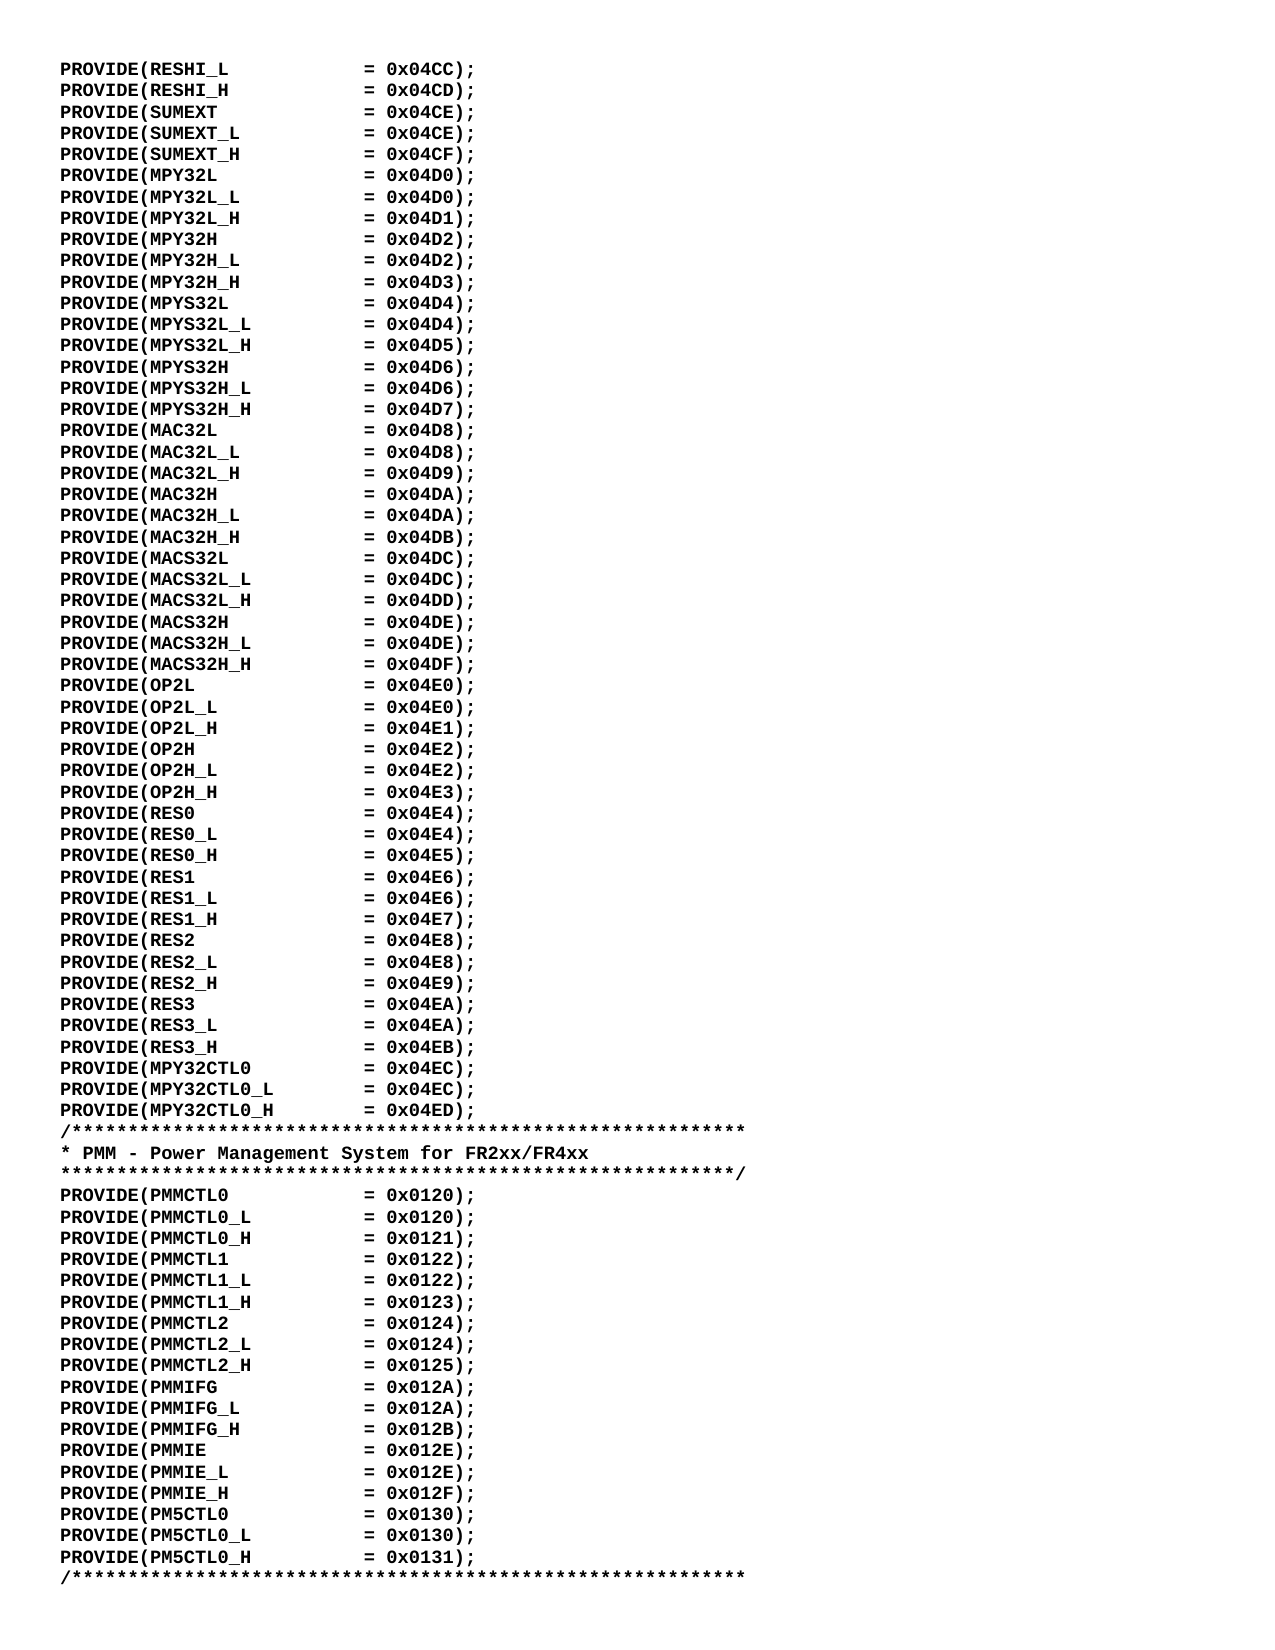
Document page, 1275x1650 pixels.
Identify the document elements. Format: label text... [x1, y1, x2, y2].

text PROVIDE(PMMCTL0 = 0x0120); [60, 1186, 1215, 1207]
text PROVIDE(MAC32L = 0x04D8); [60, 421, 1215, 442]
text PROVIDE(PMMCTL1_L = 0x0122); [60, 1271, 1215, 1292]
text /************************************************************ [60, 1122, 1215, 1144]
text PROVIDE(RES1_L = 0x04E6); [60, 889, 1215, 910]
text PROVIDE(MPYS32L = 0x04D4); [60, 294, 1215, 315]
text PROVIDE(MAC32L_H = 0x04D9); [60, 464, 1215, 485]
text PROVIDE(PM5CTL0_L = 0x0130); [60, 1526, 1215, 1547]
text PROVIDE(MPYS32L_H = 0x04D5); [60, 336, 1215, 357]
text PROVIDE(PM5CTL0_H = 0x0131); [60, 1547, 1215, 1569]
text PROVIDE(PMMCTL2_L = 0x0124); [60, 1335, 1215, 1356]
text PROVIDE(MACS32L_H = 0x04DD); [60, 591, 1215, 612]
text PROVIDE(MPYS32H_L = 0x04D6); [60, 379, 1215, 400]
text PROVIDE(MPY32CTL0_H = 0x04ED); [60, 1101, 1215, 1122]
text PROVIDE(OP2H_H = 0x04E3); [60, 782, 1215, 804]
text PROVIDE(MPY32L = 0x04D0); [60, 166, 1215, 187]
text PROVIDE(MPY32H = 0x04D2); [60, 230, 1215, 251]
text PROVIDE(RES0_L = 0x04E4); [60, 825, 1215, 846]
text PROVIDE(RES3_H = 0x04EB); [60, 1037, 1215, 1059]
text PROVIDE(MACS32L = 0x04DC); [60, 549, 1215, 570]
text PROVIDE(OP2L_H = 0x04E1); [60, 719, 1215, 740]
text PROVIDE(SUMEXT_H = 0x04CF); [60, 145, 1215, 166]
text PROVIDE(PMMCTL2_H = 0x0125); [60, 1356, 1215, 1377]
text PROVIDE(PMMCTL0_H = 0x0121); [60, 1229, 1215, 1250]
text PROVIDE(RESHI_L = 0x04CC); [60, 60, 1215, 81]
text PROVIDE(MPY32H_H = 0x04D3); [60, 272, 1215, 294]
text PROVIDE(PMMIE_L = 0x012E); [60, 1462, 1215, 1484]
text PROVIDE(RES1 = 0x04E6); [60, 867, 1215, 889]
text PROVIDE(MPYS32L_L = 0x04D4); [60, 315, 1215, 336]
text PROVIDE(OP2H_L = 0x04E2); [60, 761, 1215, 782]
text PROVIDE(MAC32H_H = 0x04DB); [60, 527, 1215, 549]
text PROVIDE(PMMIFG_H = 0x012B); [60, 1420, 1215, 1441]
text PROVIDE(MAC32H_L = 0x04DA); [60, 506, 1215, 527]
text PROVIDE(SUMEXT_L = 0x04CE); [60, 124, 1215, 145]
text PROVIDE(MPY32CTL0 = 0x04EC); [60, 1059, 1215, 1080]
text PROVIDE(MPYS32H = 0x04D6); [60, 357, 1215, 379]
text PROVIDE(PMMIE = 0x012E); [60, 1441, 1215, 1462]
text PROVIDE(RES0 = 0x04E4); [60, 804, 1215, 825]
text PROVIDE(MPY32H_L = 0x04D2); [60, 251, 1215, 272]
text PROVIDE(PMMCTL2 = 0x0124); [60, 1314, 1215, 1335]
text PROVIDE(MPYS32H_H = 0x04D7); [60, 400, 1215, 421]
text PROVIDE(RES0_H = 0x04E5); [60, 846, 1215, 867]
text PROVIDE(RES3 = 0x04EA); [60, 995, 1215, 1016]
text PROVIDE(PM5CTL0 = 0x0130); [60, 1505, 1215, 1526]
text PROVIDE(MAC32L_L = 0x04D8); [60, 442, 1215, 464]
text PROVIDE(SUMEXT = 0x04CE); [60, 102, 1215, 124]
text PROVIDE(PMMIFG = 0x012A); [60, 1377, 1215, 1399]
text PROVIDE(MPY32CTL0_L = 0x04EC); [60, 1080, 1215, 1101]
text PROVIDE(OP2L = 0x04E0); [60, 676, 1215, 697]
text PROVIDE(MACS32H_H = 0x04DF); [60, 655, 1215, 676]
text PROVIDE(MACS32H_L = 0x04DE); [60, 634, 1215, 655]
text ************************************************************/ [60, 1165, 1215, 1186]
text PROVIDE(PMMCTL0_L = 0x0120); [60, 1207, 1215, 1229]
text PROVIDE(OP2L_L = 0x04E0); [60, 697, 1215, 719]
text PROVIDE(RES1_H = 0x04E7); [60, 910, 1215, 931]
text PROVIDE(MPY32L_L = 0x04D0); [60, 187, 1215, 209]
text PROVIDE(RES2_H = 0x04E9); [60, 974, 1215, 995]
text PROVIDE(RES2 = 0x04E8); [60, 931, 1215, 952]
text PROVIDE(RES3_L = 0x04EA); [60, 1016, 1215, 1037]
text PROVIDE(PMMCTL1_H = 0x0123); [60, 1292, 1215, 1314]
text PROVIDE(PMMCTL1 = 0x0122); [60, 1250, 1215, 1271]
text PROVIDE(PMMIFG_L = 0x012A); [60, 1399, 1215, 1420]
text PROVIDE(MACS32H = 0x04DE); [60, 612, 1215, 634]
text PROVIDE(OP2H = 0x04E2); [60, 740, 1215, 761]
text PROVIDE(RES2_L = 0x04E8); [60, 952, 1215, 974]
text PROVIDE(MPY32L_H = 0x04D1); [60, 209, 1215, 230]
text PROVIDE(MACS32L_L = 0x04DC); [60, 570, 1215, 591]
text PROVIDE(RESHI_H = 0x04CD); [60, 81, 1215, 102]
text /************************************************************ [60, 1569, 1215, 1590]
text PROVIDE(PMMIE_H = 0x012F); [60, 1484, 1215, 1505]
text PROVIDE(MAC32H = 0x04DA); [60, 485, 1215, 506]
text * PMM - Power Management System for FR2xx/FR4xx [60, 1144, 1215, 1165]
